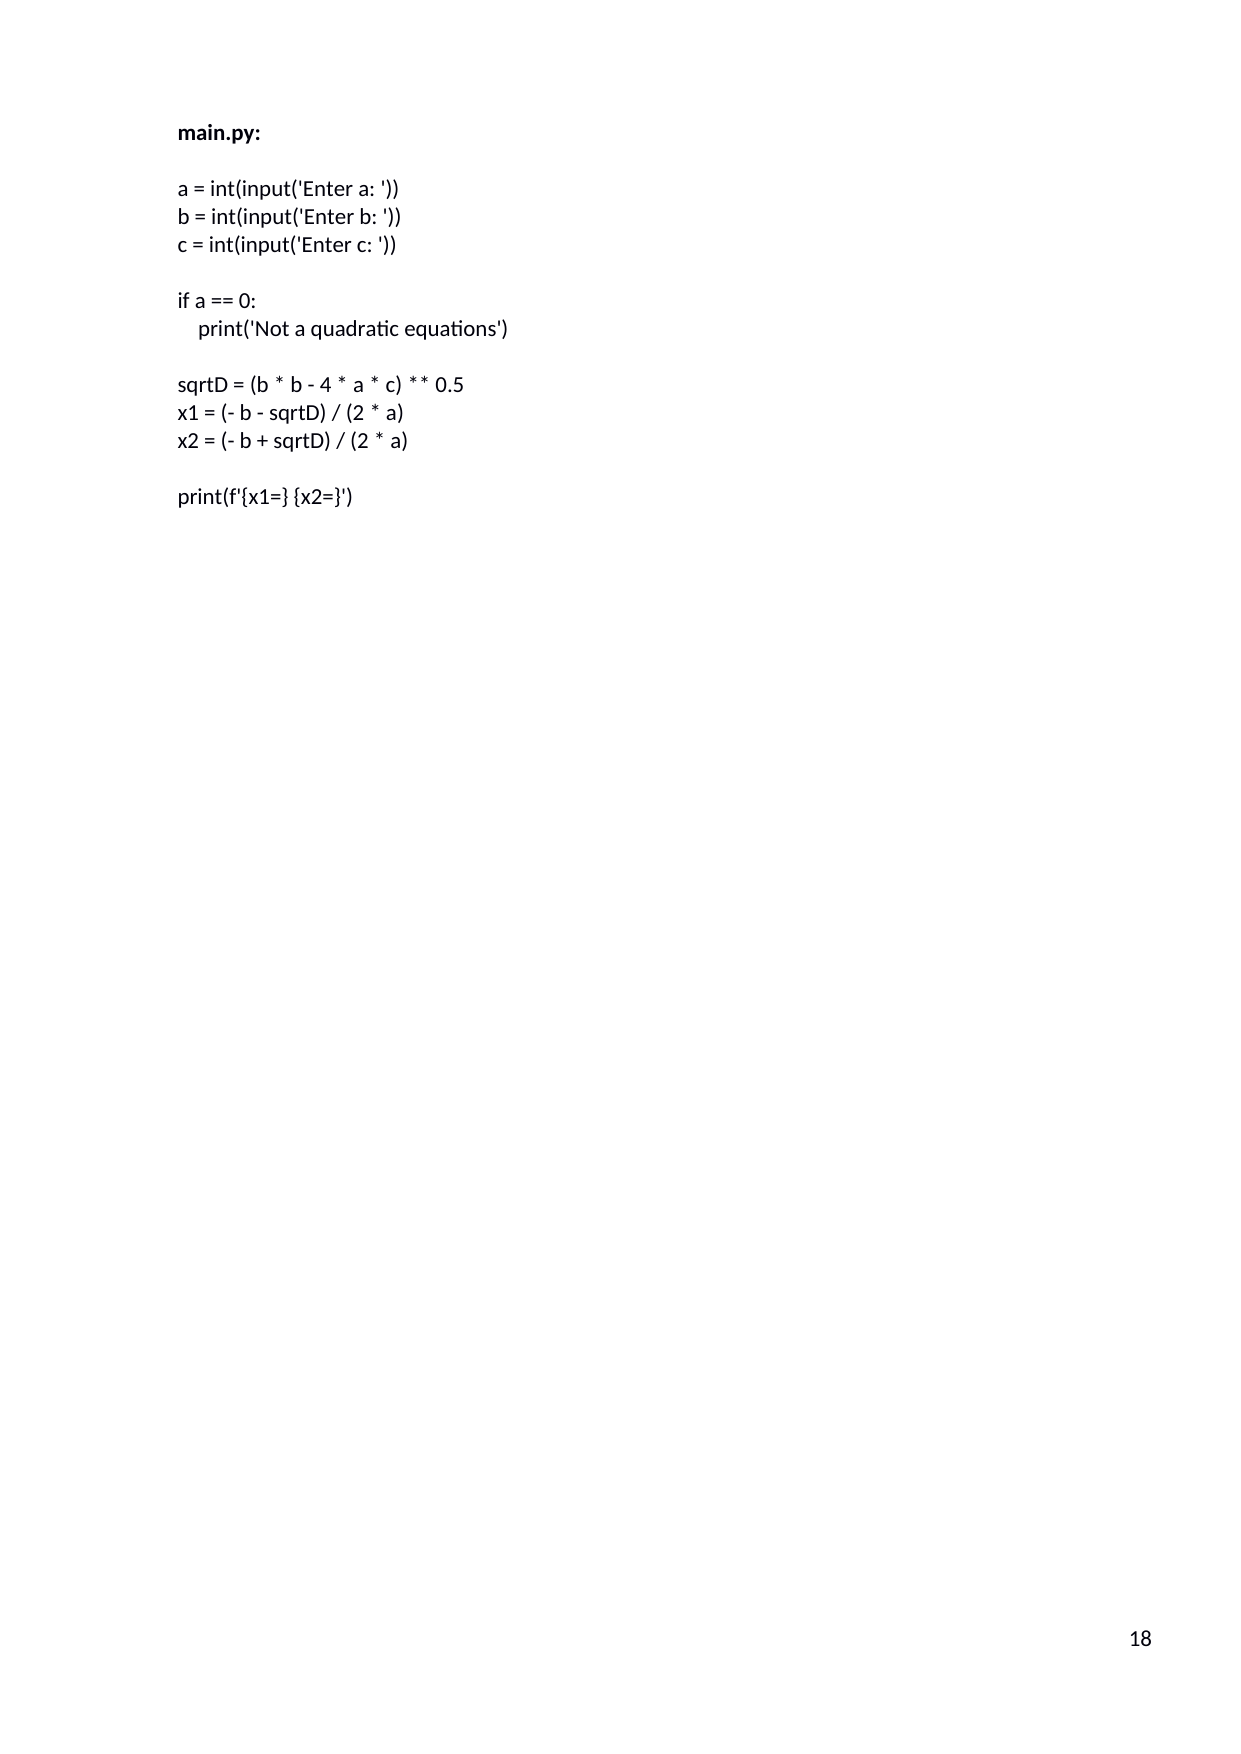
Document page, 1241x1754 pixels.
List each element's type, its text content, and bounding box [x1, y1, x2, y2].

text b = int(input('Enter b: ')) [177, 202, 1152, 230]
text a = int(input('Enter a: ')) [177, 174, 1152, 202]
text print(f'{x1=} {x2=}') [177, 482, 1152, 510]
text x1 = (- b - sqrtD) / (2 * a) [177, 398, 1152, 426]
text x2 = (- b + sqrtD) / (2 * a) [177, 426, 1152, 454]
text c = int(input('Enter c: ')) [177, 230, 1152, 258]
text sqrtD = (b * b - 4 * a * c) ** 0.5 [177, 370, 1152, 398]
text print('Not a quadratic equations') [177, 314, 1152, 342]
text main.py: [177, 118, 1152, 146]
text if a == 0: [177, 286, 1152, 314]
